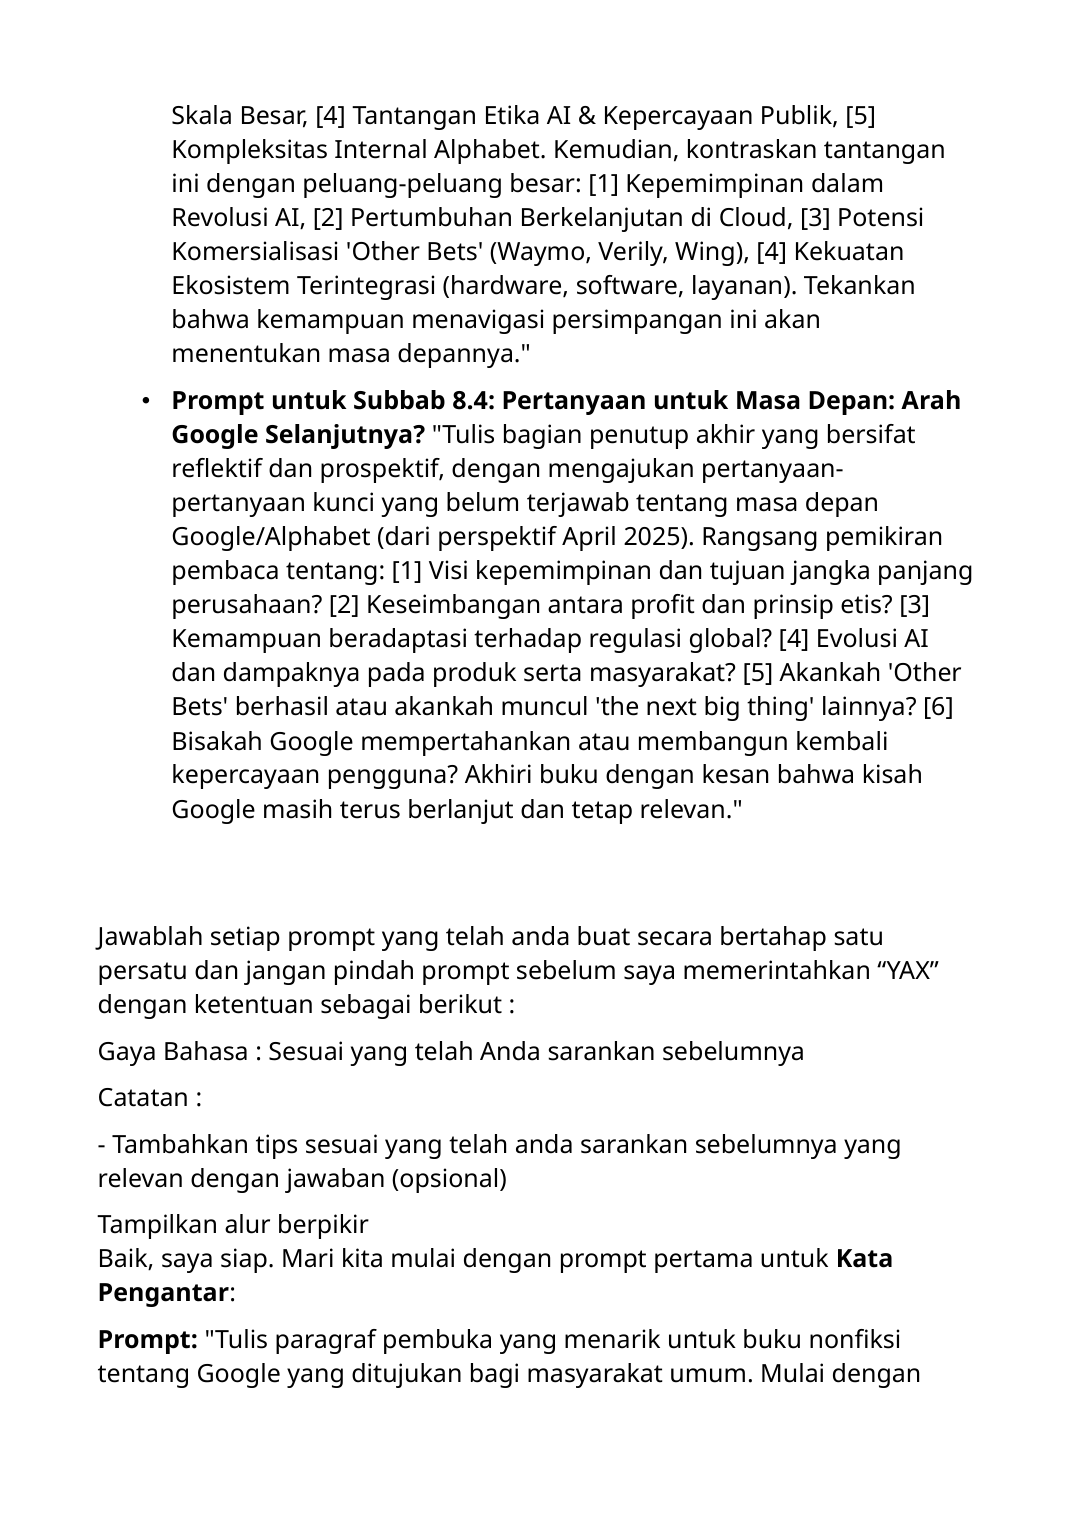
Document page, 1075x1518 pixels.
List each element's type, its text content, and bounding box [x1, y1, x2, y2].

text Jawablah setiap prompt yang telah anda buat secara bertahap satu persatu dan jangan pindah prompt sebelum saya memerintahkan “YAX” dengan ketentuan sebagai berikut : [97, 918, 977, 1021]
list Prompt untuk Subbab 8.4: Pertanyaan untuk Masa Depan: Arah Google Selanjutnya? "Tulis bagian penutup akhir yang bersifat reflektif dan prospektif, dengan mengajukan pertanyaan-pertanyaan kunci yang belum terjawab tentang masa depan Google/Alphabet (dari perspektif April 2025). Rangsang pemikiran pembaca tentang: [1] Visi kepemimpinan dan tujuan jangka panjang perusahaan? [2] Keseimbangan antara profit dan prinsip etis? [3] Kemampuan beradaptasi terhadap regulasi global? [4] Evolusi AI dan dampaknya pada produk serta masyarakat? [5] Akankah 'Other Bets' berhasil atau akankah muncul 'the next big thing' lainnya? [6] Bisakah Google mempertahankan atau membangun kembali kepercayaan pengguna? Akhiri buku dengan kesan bahwa kisah Google masih terus berlanjut dan tetap relevan." [142, 382, 977, 825]
text Prompt: "Tulis paragraf pembuka yang menarik untuk buku nonfiksi tentang Google yang ditujukan bagi masyarakat umum. Mulai dengan [97, 1322, 977, 1390]
text Baik, saya siap. Mari kita mulai dengan prompt pertama untuk Kata Pengantar: [97, 1241, 977, 1309]
text Gaya Bahasa : Sesuai yang telah Anda sarankan sebelumnya [97, 1033, 977, 1067]
text - Tambahkan tips sesuai yang telah anda sarankan sebelumnya yang relevan dengan jawaban (opsional) [97, 1126, 977, 1194]
list Skala Besar, [4] Tantangan Etika AI & Kepercayaan Publik, [5] Kompleksitas Internal Alphabet. Kemudian, kontraskan tantangan ini dengan peluang-peluang besar: [1] Kepemimpinan dalam Revolusi AI, [2] Pertumbuhan Berkelanjutan di Cloud, [3] Potensi Komersialisasi 'Other Bets' (Waymo, Verily, Wing), [4] Kekuatan Ekosistem Terintegrasi (hardware, software, layanan). Tekankan bahwa kemampuan menavigasi persimpangan ini akan menentukan masa depannya." [142, 97, 977, 370]
text Catatan : [97, 1080, 977, 1114]
text Tampilkan alur berpikir [97, 1207, 977, 1241]
